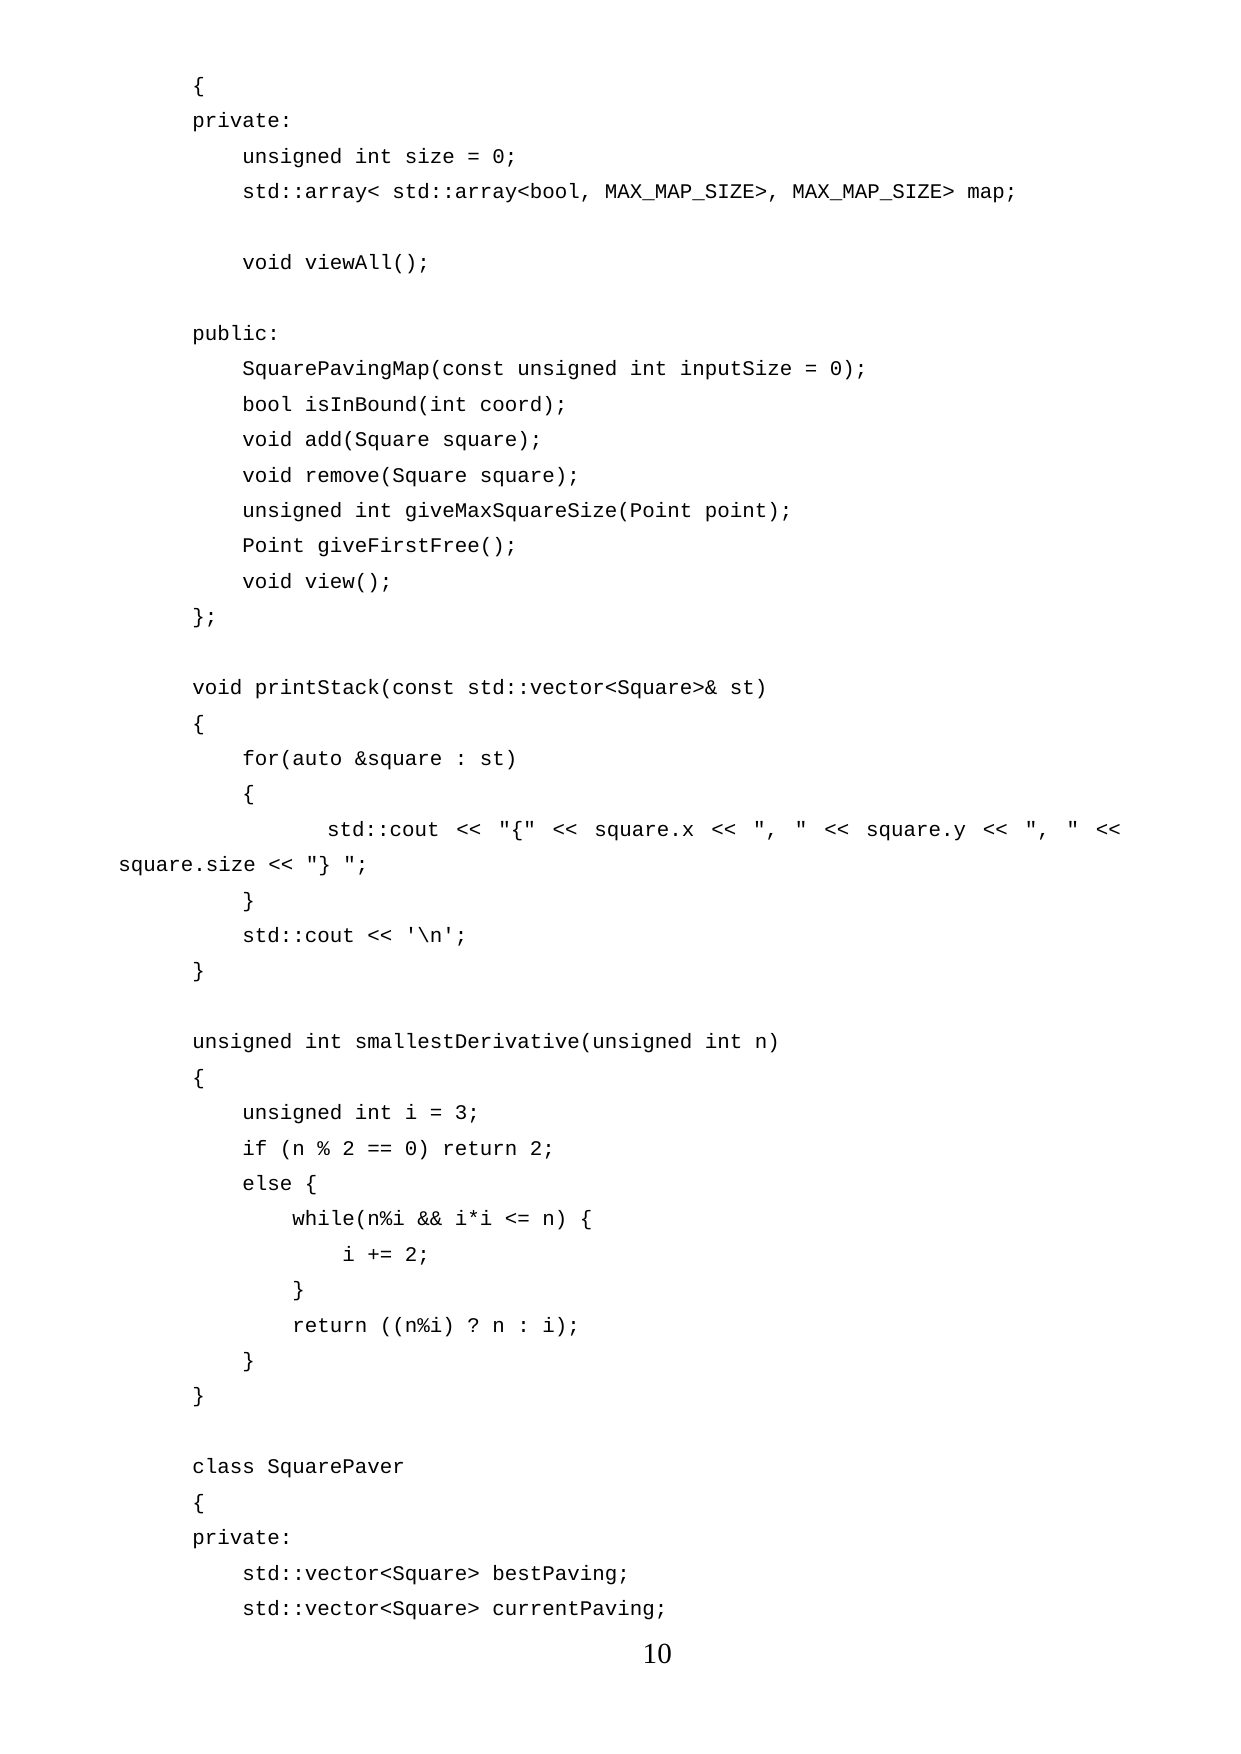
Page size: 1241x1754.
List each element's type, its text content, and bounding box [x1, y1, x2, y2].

text return ((n%i) ? n : i); [118, 1314, 1122, 1338]
text { [118, 1492, 1122, 1515]
text }; [118, 606, 1122, 630]
text public: [118, 323, 1122, 347]
text std::cout << "{" << square.x << ", " << square.y << ", " << square.size << "} "; [118, 819, 1122, 878]
text while(n%i && i*i <= n) { [118, 1208, 1122, 1232]
text std::vector<Square> currentPaving; [118, 1598, 1122, 1622]
text private: [118, 1527, 1122, 1551]
text void add(Square square); [118, 429, 1122, 453]
text } [118, 1279, 1122, 1303]
text unsigned int size = 0; [118, 146, 1122, 169]
text for(auto &square : st) [118, 748, 1122, 772]
text void printStack(const std::vector<Square>& st) [118, 677, 1122, 701]
text std::cout << '\n'; [118, 925, 1122, 949]
text } [118, 960, 1122, 984]
text { [118, 783, 1122, 807]
text std::vector<Square> bestPaving; [118, 1562, 1122, 1586]
text void remove(Square square); [118, 464, 1122, 488]
text unsigned int giveMaxSquareSize(Point point); [118, 500, 1122, 524]
text else { [118, 1173, 1122, 1197]
text } [118, 889, 1122, 913]
text Point giveFirstFree(); [118, 535, 1122, 559]
text SquarePavingMap(const unsigned int inputSize = 0); [118, 358, 1122, 382]
text unsigned int i = 3; [118, 1102, 1122, 1126]
text i += 2; [118, 1244, 1122, 1267]
text { [118, 1067, 1122, 1090]
text void viewAll(); [118, 252, 1122, 276]
text class SquarePaver [118, 1456, 1122, 1480]
text } [118, 1385, 1122, 1409]
text void view(); [118, 571, 1122, 594]
text unsigned int smallestDerivative(unsigned int n) [118, 1031, 1122, 1055]
text { [118, 712, 1122, 736]
text } [118, 1350, 1122, 1374]
text { [118, 75, 1122, 99]
text private: [118, 110, 1122, 134]
text std::array< std::array<bool, MAX_MAP_SIZE>, MAX_MAP_SIZE> map; [118, 181, 1122, 205]
text if (n % 2 == 0) return 2; [118, 1137, 1122, 1161]
text bool isInBound(int coord); [118, 394, 1122, 417]
